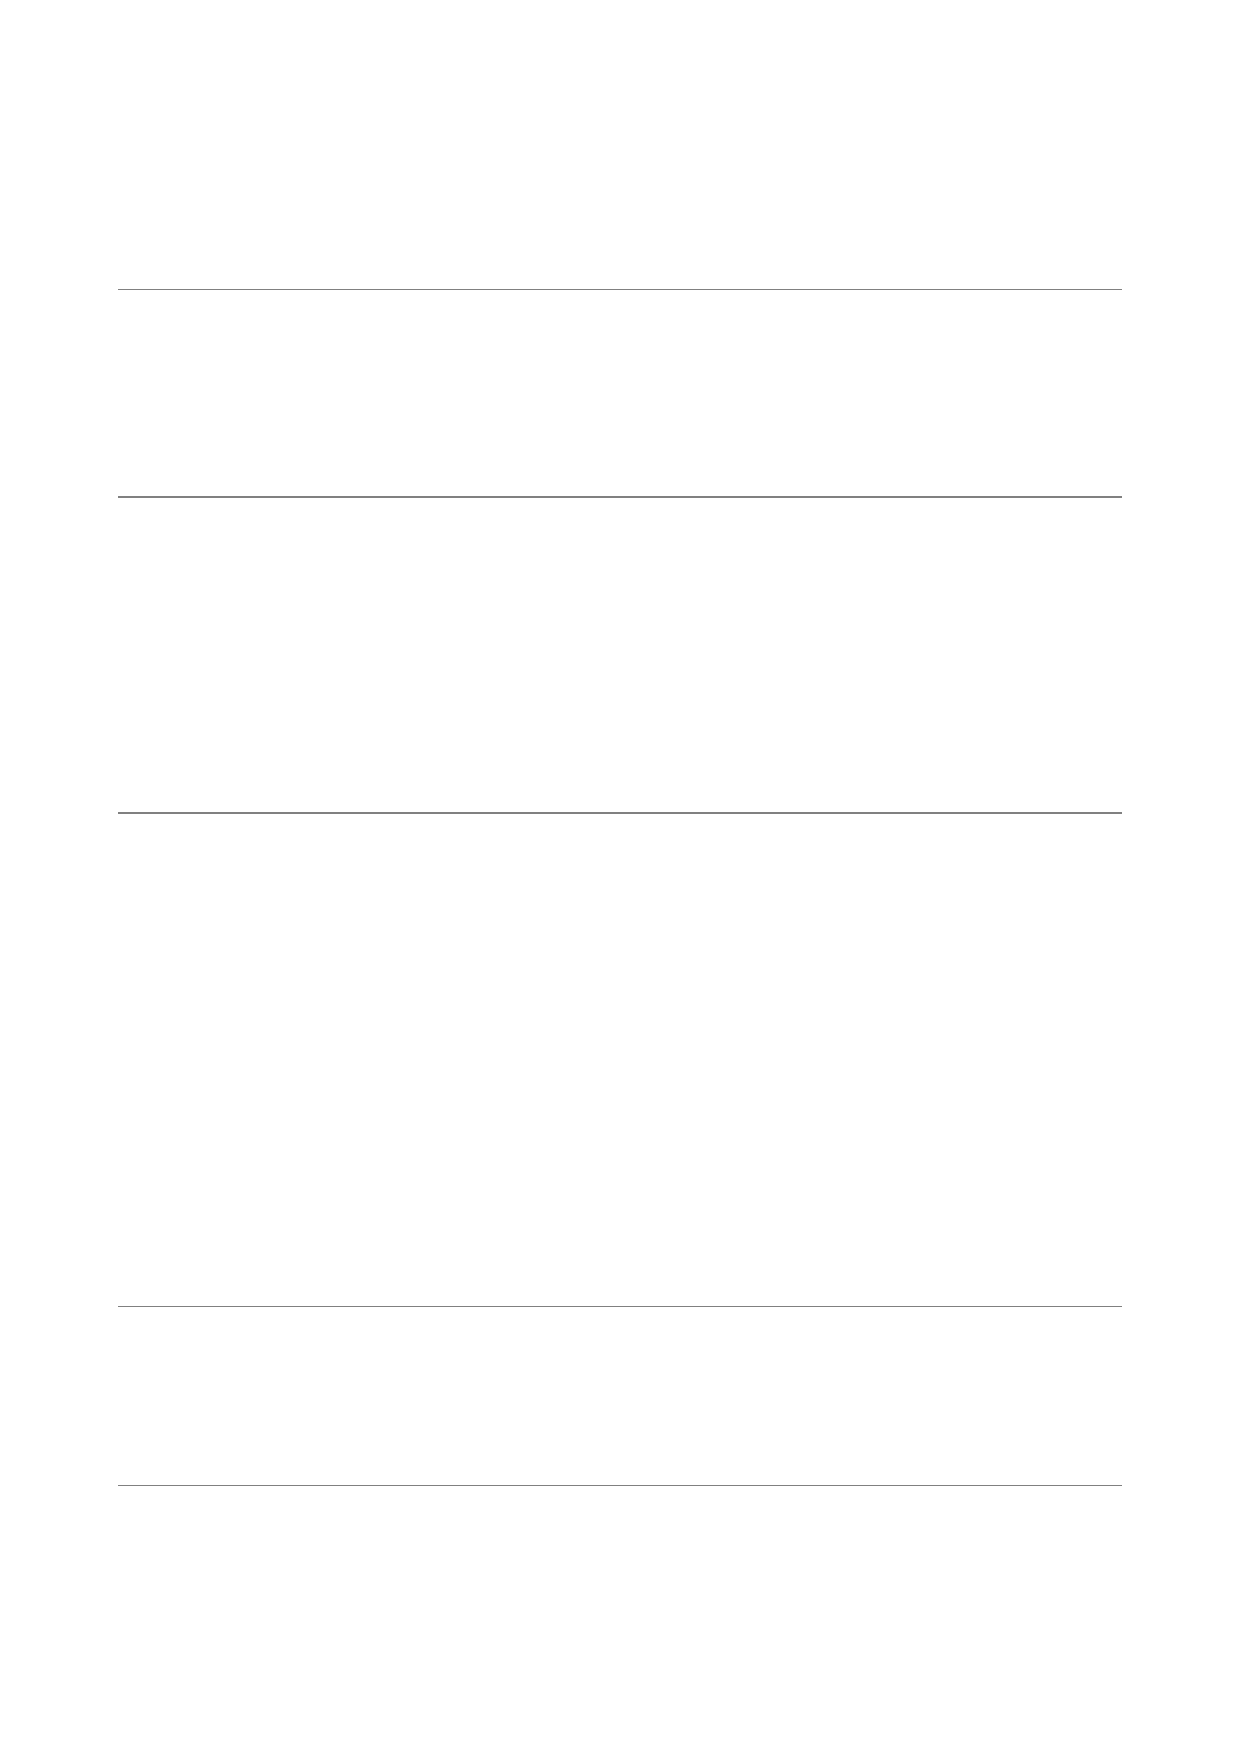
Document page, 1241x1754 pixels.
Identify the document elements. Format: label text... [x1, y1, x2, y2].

text Ты сейчас на очень правильном этапе — у тебя вопросы уровня “почему”, а не “как” 👌 Если хочешь, дальше можем: [118, 842, 1122, 904]
list поля класса выполняются внутри этого constructor [162, 751, 1122, 779]
text Ты увидел level: 'info', потому что: [118, 603, 1122, 634]
text Потому что объект нужен только для чтения одного свойства, один раз [177, 1412, 1063, 1441]
list если ты его не написал — JS сделал его сам [162, 703, 1122, 732]
list new ВСЕГДА вызывает constructor [162, 653, 1122, 684]
text Скажи 👍 [118, 1116, 1122, 1144]
subtitle Главное правило 🧠 [118, 339, 1122, 383]
text Отличный вопрос. Ты заметил важную деталь синтаксиса, и сейчас всё окончательно встанет на место 👍 [118, 1211, 1122, 1273]
subtitle Почему нельзя передать значение без constructor [118, 118, 1122, 161]
list разобрать реальный Logger из проекта [162, 1068, 1122, 1097]
subtitle Короткий ответ [118, 1357, 1122, 1400]
text Без constructor аргументы просто игнорируются. [118, 227, 1122, 256]
subtitle Разберём строку буквально [118, 1536, 1122, 1579]
list показать порядок: new → super → fields → constructor [162, 923, 1122, 954]
list разобрать, почему поля выполняются ПОСЛЕ super [162, 973, 1122, 1002]
subtitle Короткий вывод [118, 547, 1122, 590]
text new Logger('debug') // ❌ некуда положить [118, 174, 1122, 197]
text new Logger('debug').level [118, 1591, 1122, 1615]
text new Logger('debug').level почему ты так вызываешь а не сохраняешь [118, 1163, 1122, 1192]
list сравнить с прототипами [162, 1021, 1122, 1049]
text Поля класса = дефолтные значения constructor = входные параметры [177, 395, 1063, 453]
